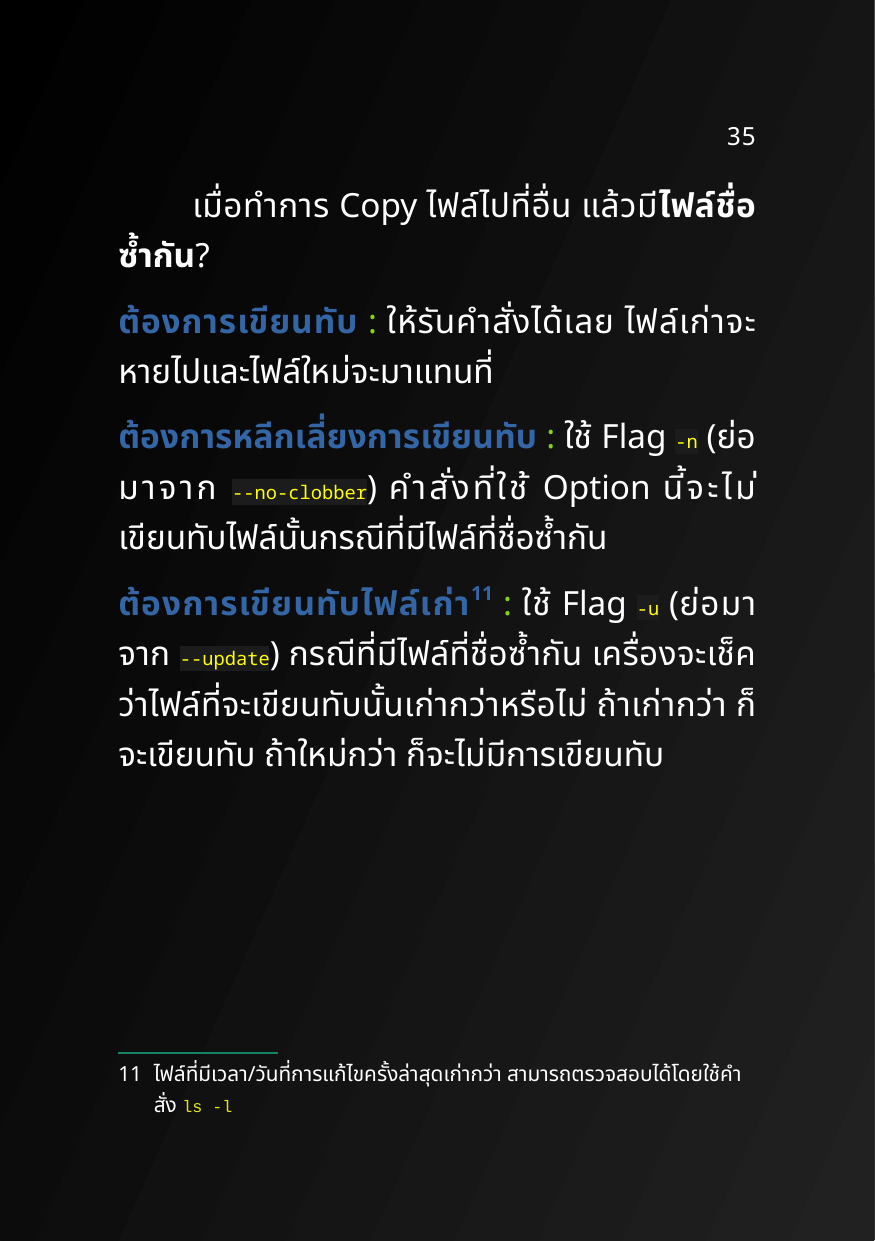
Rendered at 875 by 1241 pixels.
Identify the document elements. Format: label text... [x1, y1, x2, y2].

text เมื่อทำการ Copy ไฟล์ไปที่อื่น แล้วมีไฟล์ชื่อซ้ำกัน? [118, 182, 756, 283]
text ต้องการหลีกเลี่ยงการเขียนทับ : ใช้ Flag -n (ย่อมาจาก --no-clobber) คำสั่งที่ใช้ Option นี้จะไม่เขียนทับไฟล์นั้นกรณีที่มีไฟล์ที่ชื่อซ้ำกัน [118, 413, 756, 565]
text ไฟล์ที่มีเวลา/วันที่การแก้ไขครั้งล่าสุดเก่ากว่า สามารถตรวจสอบได้โดยใช้คำสั่ง ls -l [118, 1059, 756, 1122]
text ต้องการเขียนทับ : ให้รันคำสั่งได้เลย ไฟล์เก่าจะหายไปและไฟล์ใหม่จะมาแทนที่ [118, 297, 756, 398]
text ต้องการเขียนทับไฟล์เก่า : ใช้ Flag -u (ย่อมาจาก --update) กรณีที่มีไฟล์ที่ชื่อซ้ำกัน เครื่องจะเช็คว่าไฟล์ที่จะเขียนทับนั้นเก่ากว่าหรือไม่ ถ้าเก่ากว่า ก็จะเขียนทับ ถ้าใหม่กว่า ก็จะไม่มีการเขียนทับ [118, 579, 756, 781]
